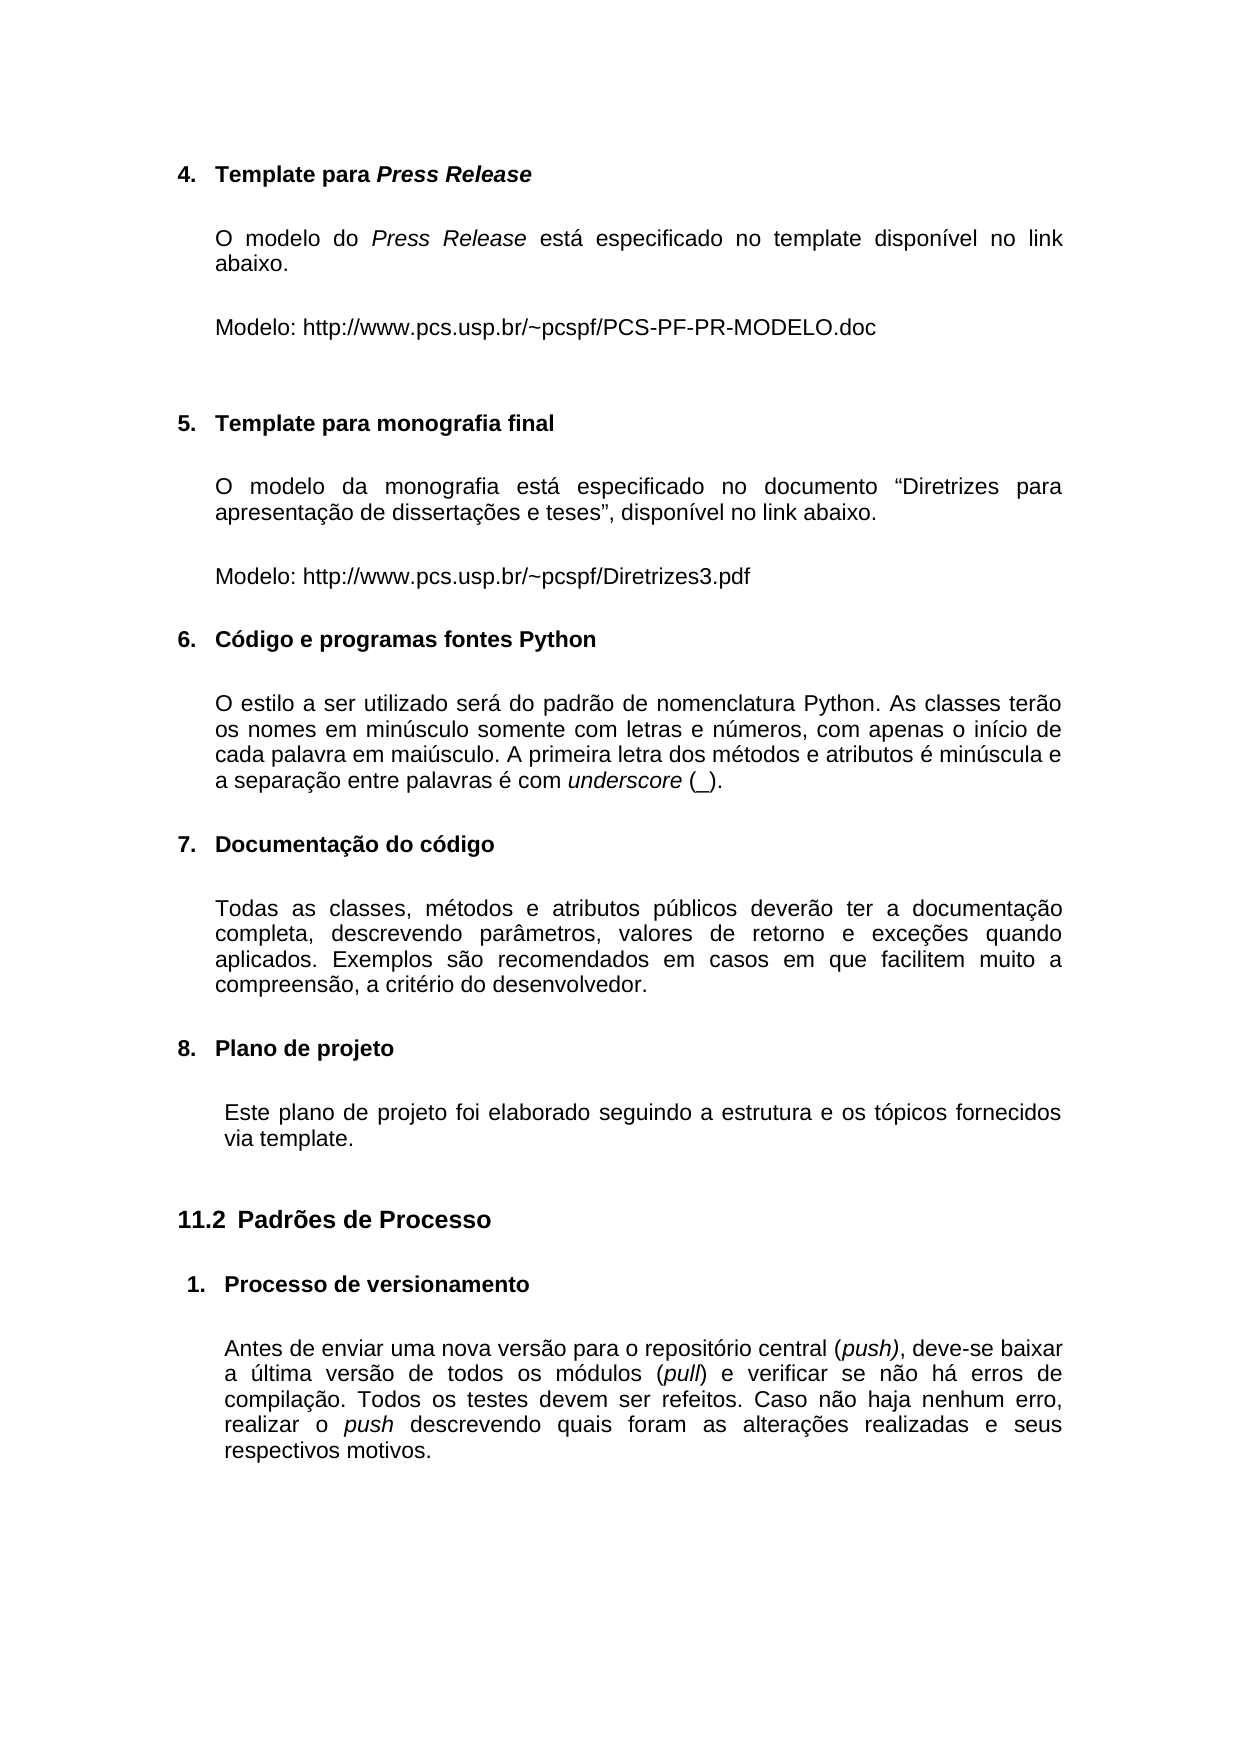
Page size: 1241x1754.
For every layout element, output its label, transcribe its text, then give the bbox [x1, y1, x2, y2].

list Documentação do código [177, 832, 1063, 857]
list Template para monografia final [177, 410, 1063, 436]
text O modelo da monografia está especificado no documento “Diretrizes para apresentação de dissertações e teses”, disponível no link abaixo. [215, 474, 1063, 525]
list Template para Press Release [177, 162, 1063, 187]
list Plano de projeto [177, 1036, 1063, 1062]
text Antes de enviar uma nova versão para o repositório central (push), deve-se baixar a última versão de todos os módulos (pull) e verificar se não há erros de compilação. Todos os testes devem ser refeitos. Caso não haja nenhum erro, realizar o push descrevendo quais foram as alterações realizadas e seus respectivos motivos. [224, 1335, 1063, 1463]
text O estilo a ser utilizado será do padrão de nomenclatura Python. As classes terão os nomes em minúsculo somente com letras e números, com apenas o início de cada palavra em maiúsculo. A primeira letra dos métodos e atributos é minúscula e a separação entre palavras é com underscore (_). [215, 691, 1063, 793]
text Todas as classes, métodos e atributos públicos deverão ter a documentação completa, descrevendo parâmetros, valores de retorno e exceções quando aplicados. Exemplos são recomendados em casos em que facilitem muito a compreensão, a critério do desenvolvedor. [215, 895, 1063, 998]
text O modelo do Press Release está especificado no template disponível no link abaixo. [215, 225, 1063, 277]
text Modelo: http://www.pcs.usp.br/~pcspf/Diretrizes3.pdf [215, 563, 1063, 589]
list Código e programas fontes Python [177, 627, 1063, 653]
subtitle Padrões de Processo [177, 1205, 1063, 1233]
text Modelo: http://www.pcs.usp.br/~pcspf/PCS-PF-PR-MODELO.doc [215, 315, 1063, 340]
list Processo de versionamento [187, 1271, 1063, 1297]
text Este plano de projeto foi elaborado seguindo a estrutura e os tópicos fornecidos via template. [224, 1100, 1063, 1151]
